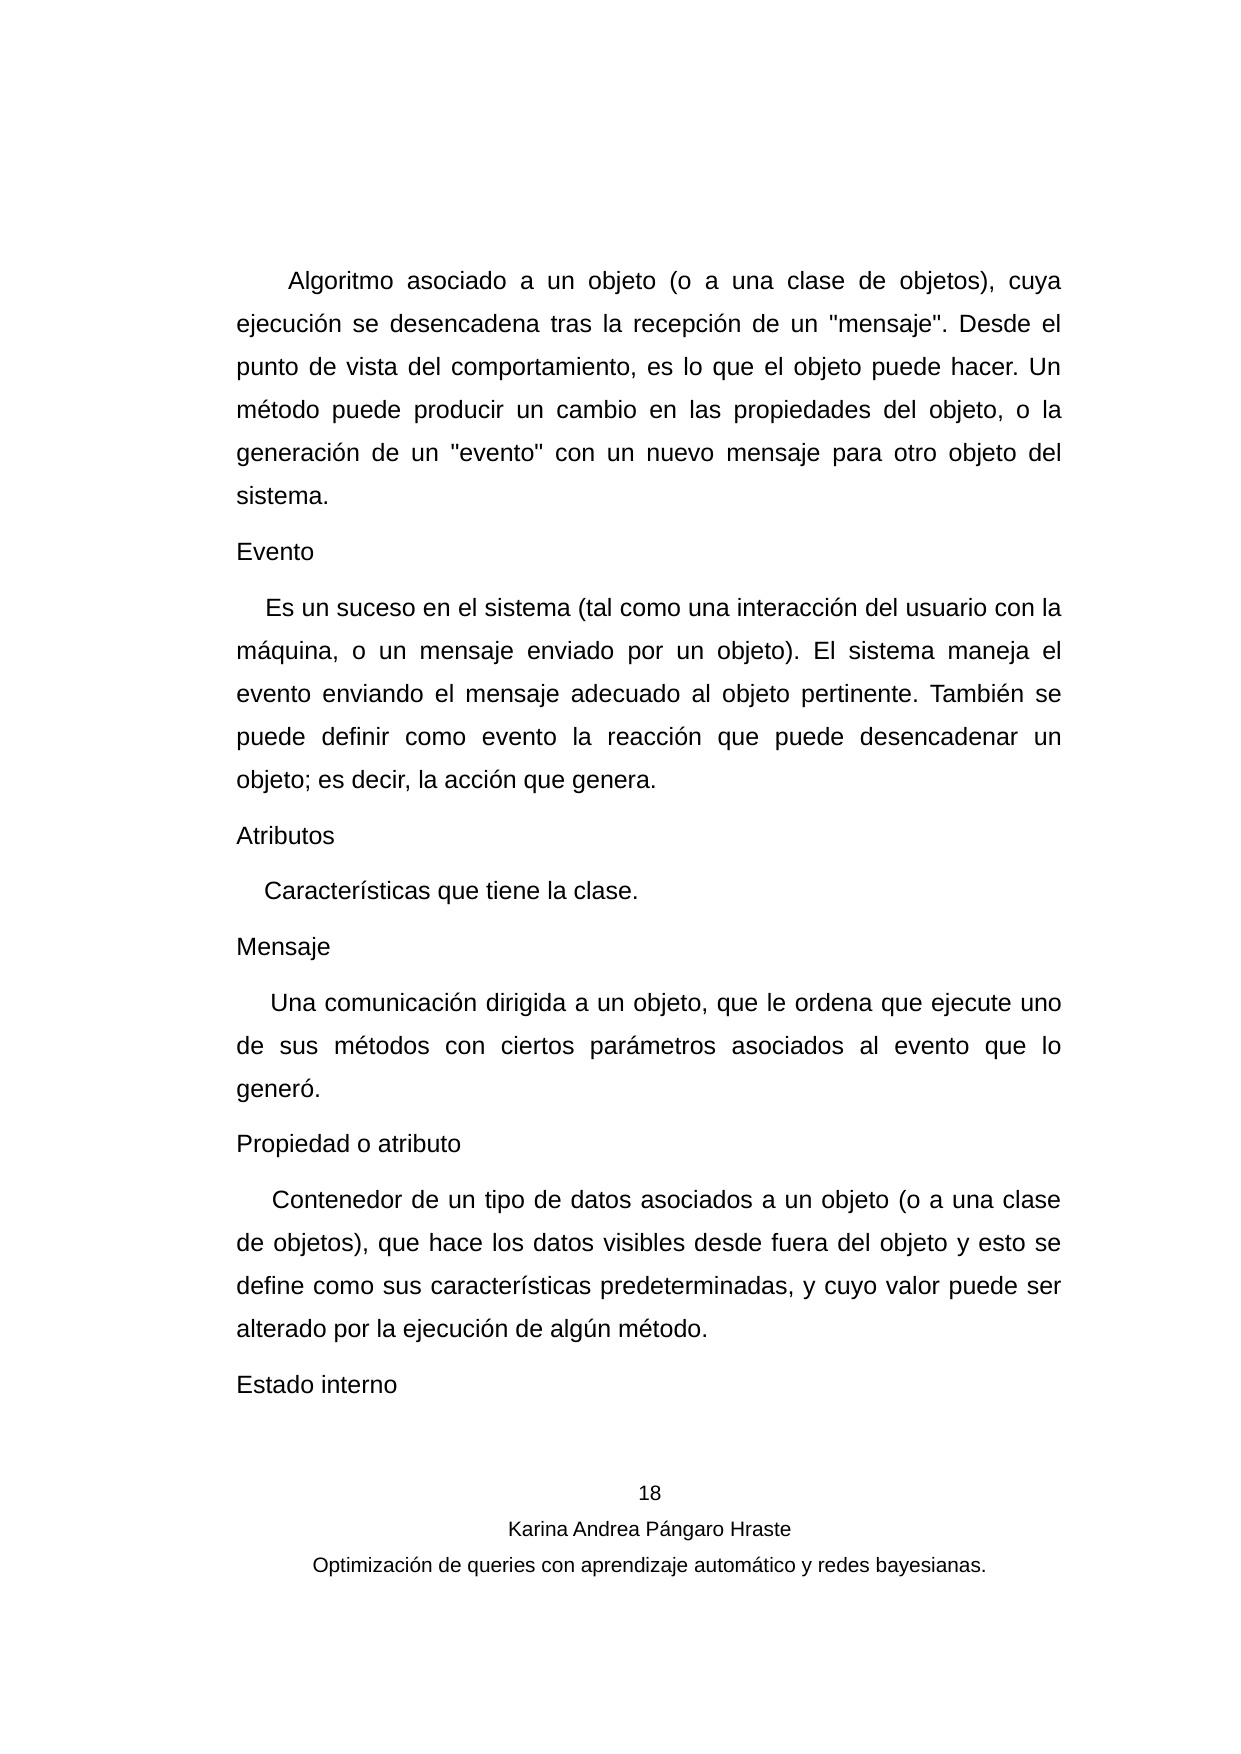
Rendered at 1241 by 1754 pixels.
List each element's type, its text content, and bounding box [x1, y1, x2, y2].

text Evento [236, 537, 1063, 566]
text Características que tiene la clase. [236, 876, 1063, 905]
text Una comunicación dirigida a un objeto, que le ordena que ejecute uno de sus métodos con ciertos parámetros asociados al evento que lo generó. [236, 988, 1063, 1103]
text Contenedor de un tipo de datos asociados a un objeto (o a una clase de objetos), que hace los datos visibles desde fuera del objeto y esto se define como sus características predeterminadas, y cuyo valor puede ser alterado por la ejecución de algún método. [236, 1185, 1063, 1343]
text Estado interno [236, 1370, 1063, 1399]
text Es un suceso en el sistema (tal como una interacción del usuario con la máquina, o un mensaje enviado por un objeto). El sistema maneja el evento enviando el mensaje adecuado al objeto pertinente. También se puede definir como evento la reacción que puede desencadenar un objeto; es decir, la acción que genera. [236, 593, 1063, 794]
text Propiedad o atributo [236, 1129, 1063, 1158]
text Algoritmo asociado a un objeto (o a una clase de objetos), cuya ejecución se desencadena tras la recepción de un "mensaje". Desde el punto de vista del comportamiento, es lo que el objeto puede hacer. Un método puede producir un cambio en las propiedades del objeto, o la generación de un "evento" con un nuevo mensaje para otro objeto del sistema. [236, 266, 1063, 510]
text Atributos [236, 821, 1063, 849]
text Mensaje [236, 932, 1063, 961]
